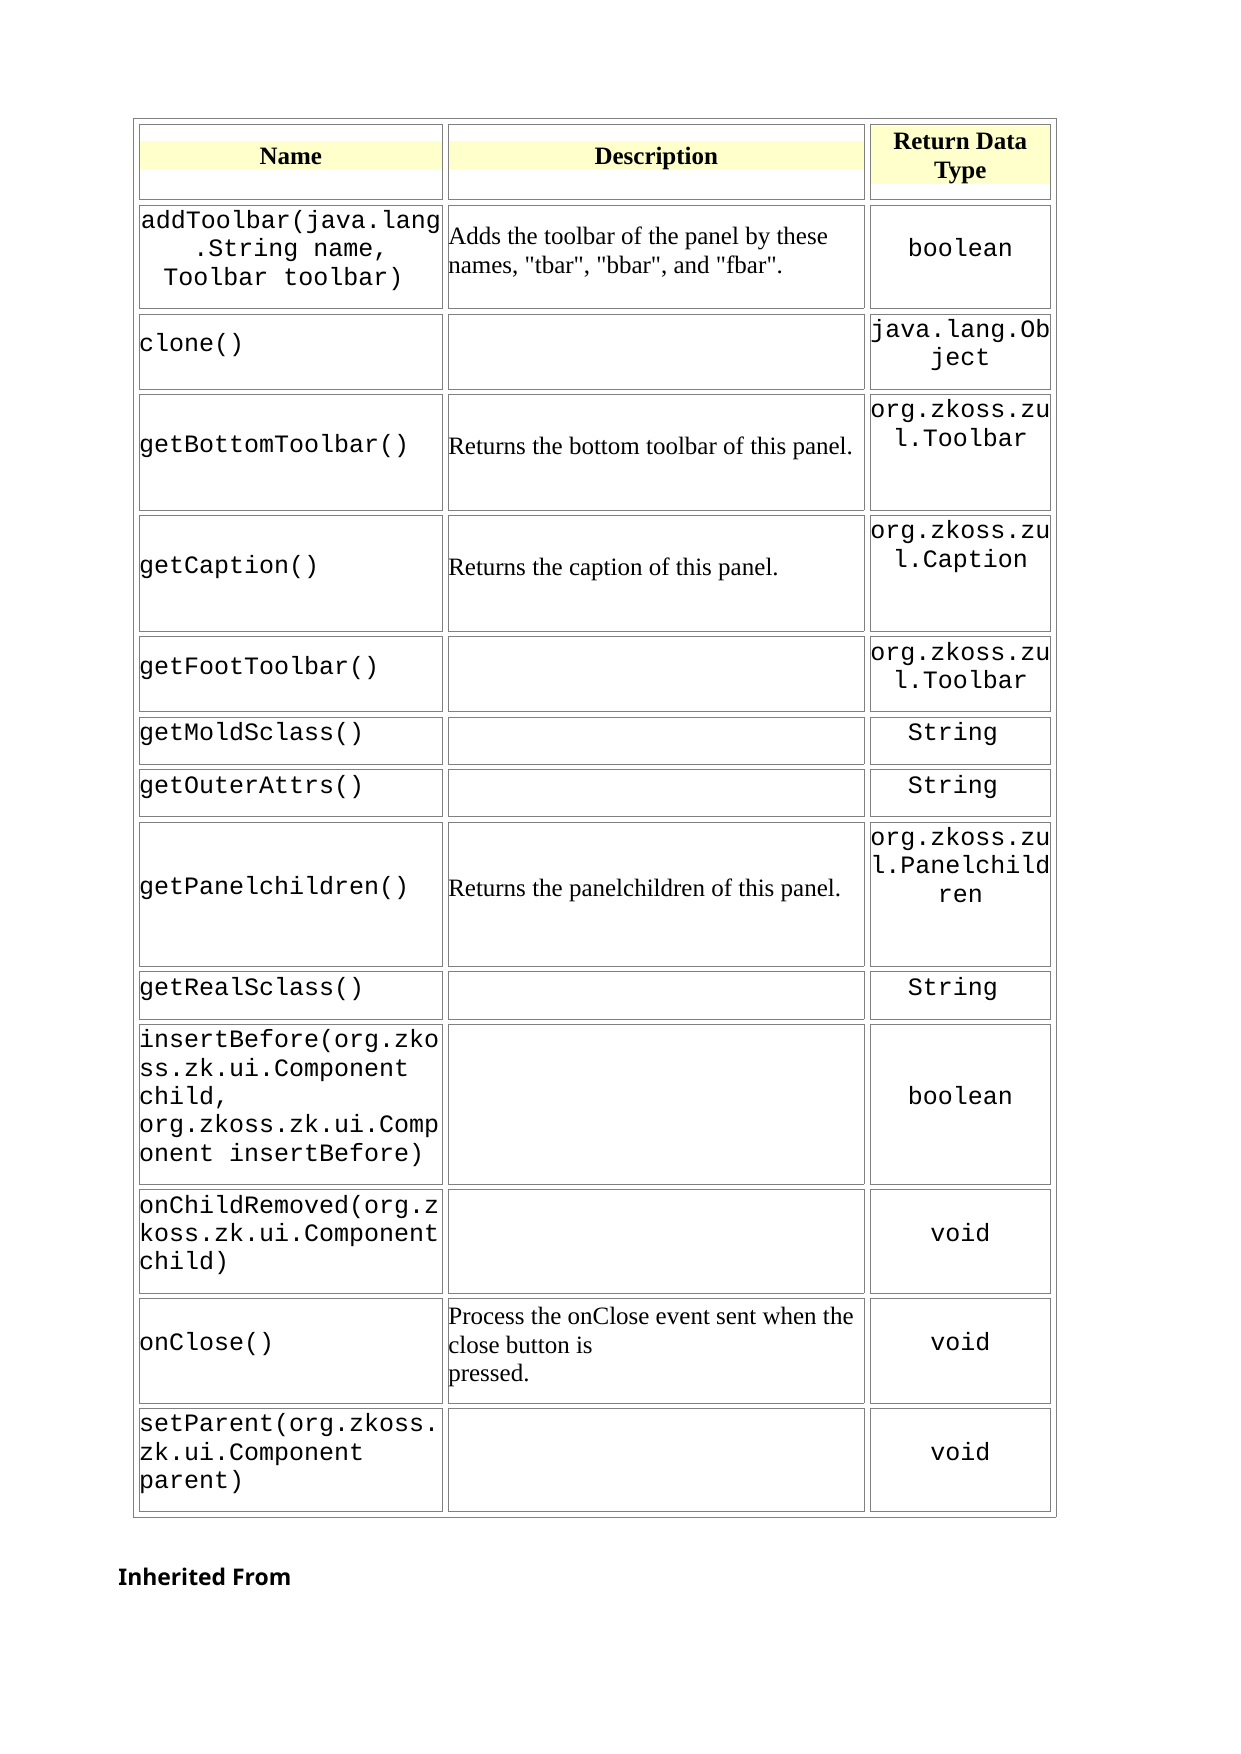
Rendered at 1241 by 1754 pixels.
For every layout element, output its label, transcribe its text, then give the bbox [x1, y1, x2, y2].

table_cell [449, 1025, 864, 1184]
table_cell boolean [867, 199, 1053, 308]
table_cell [449, 315, 864, 388]
table_cell org.zkoss.zul.Toolbar [867, 631, 1053, 711]
table_cell getRealSclass() [136, 966, 445, 1018]
table_cell void [867, 1293, 1053, 1403]
text Inherited From [118, 1561, 1122, 1592]
table_cell onChildRemoved(org.zkoss.zk.ui.Component child) [136, 1184, 445, 1293]
table_cell getOuterAttrs() [136, 764, 445, 816]
table_cell [445, 308, 867, 388]
table_cell [445, 1184, 867, 1293]
table_cell Returns the caption of this panel. [445, 510, 867, 631]
table_cell org.zkoss.zul.Caption [867, 510, 1053, 631]
table_cell [449, 972, 864, 1018]
table_header Return Data Type [867, 119, 1053, 199]
table_cell [449, 770, 864, 816]
table_cell org.zkoss.zul.Toolbar [867, 389, 1053, 510]
table_cell setParent(org.zkoss.zk.ui.Component parent) [136, 1403, 445, 1511]
table_cell getFootToolbar() [136, 631, 445, 711]
table_cell [445, 764, 867, 816]
table_cell [445, 711, 867, 764]
table_cell getMoldSclass() [136, 711, 445, 764]
table_cell clone() [136, 308, 445, 388]
table_cell Returns the panelchildren of this panel. [445, 816, 867, 966]
table_cell getCaption() [136, 510, 445, 631]
table_cell org.zkoss.zul.Panelchildren [867, 816, 1053, 966]
table_cell Adds the toolbar of the panel by these names, "tbar", "bbar", and "fbar". [445, 199, 867, 308]
table_cell [449, 1190, 864, 1293]
table_cell addToolbar(java.lang.String name, Toolbar toolbar) [136, 199, 445, 308]
table_cell Returns the bottom toolbar of this panel. [445, 389, 867, 510]
table_cell [445, 631, 867, 711]
table_cell Process the onClose event sent when the close button is pressed. [445, 1293, 867, 1403]
table_header Name [136, 119, 445, 199]
table_cell [449, 718, 864, 764]
table_cell onClose() [136, 1293, 445, 1403]
table_cell [449, 1409, 864, 1511]
table_cell insertBefore(org.zkoss.zk.ui.Component child, org.zkoss.zk.ui.Component insertBefore) [136, 1019, 445, 1184]
table_cell java.lang.Object [867, 308, 1053, 388]
table_header Description [445, 119, 867, 199]
table_cell [445, 966, 867, 1018]
table_cell [445, 1403, 867, 1511]
table_cell getPanelchildren() [136, 816, 445, 966]
table_cell String [867, 764, 1053, 816]
table_cell void [867, 1403, 1053, 1511]
table_cell String [867, 966, 1053, 1018]
table_cell [449, 637, 864, 711]
table_cell [445, 1019, 867, 1184]
table_cell boolean [867, 1019, 1053, 1184]
table_cell void [867, 1184, 1053, 1293]
table_cell getBottomToolbar() [136, 389, 445, 510]
table_cell String [867, 711, 1053, 764]
